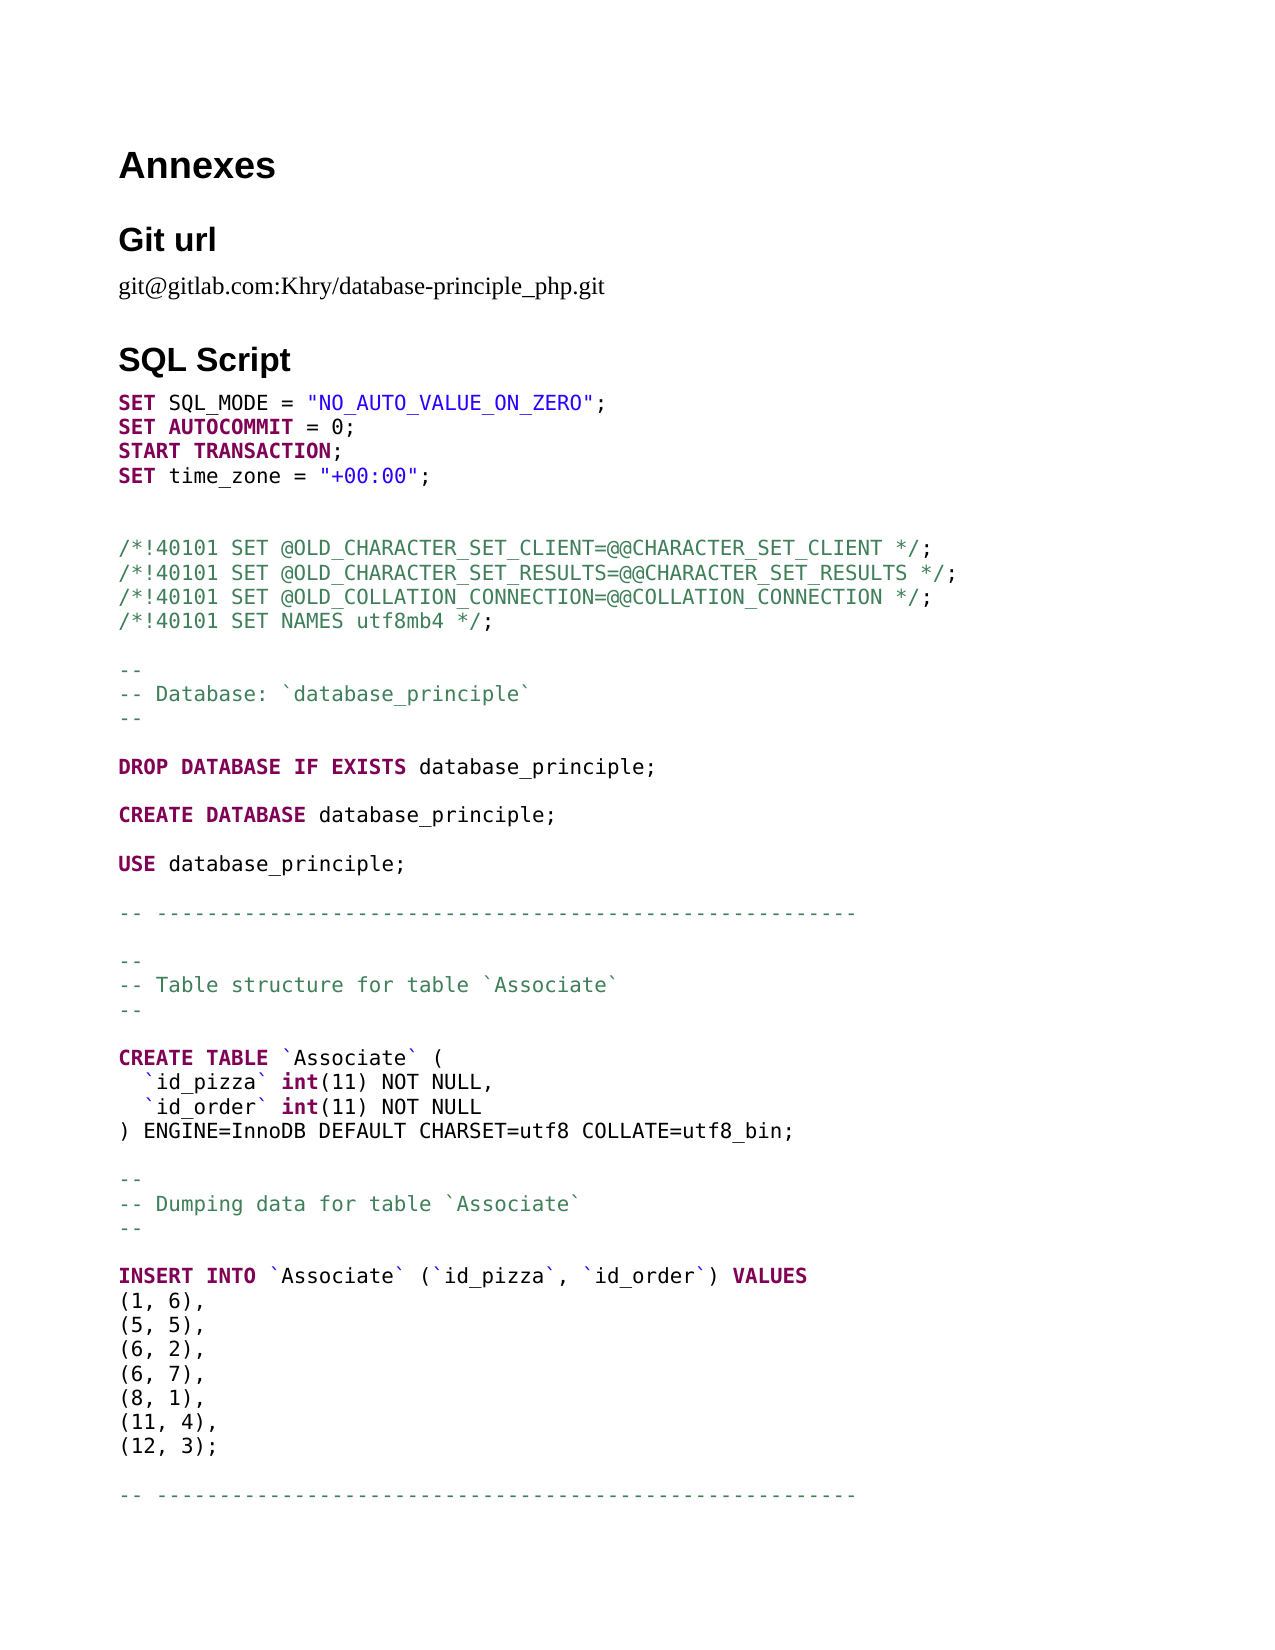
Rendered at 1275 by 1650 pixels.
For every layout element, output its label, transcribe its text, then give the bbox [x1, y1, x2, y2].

text ) ENGINE=InnoDB DEFAULT CHARSET=utf8 COLLATE=utf8_bin; [118, 1119, 1157, 1143]
subtitle SQL Script [118, 340, 1157, 378]
text DROP DATABASE IF EXISTS database_principle; [118, 755, 1157, 779]
text git@gitlab.com:Khry/database-principle_php.git [118, 271, 1157, 300]
text (5, 5), [118, 1313, 1157, 1337]
text -- -------------------------------------------------------- [118, 901, 1157, 925]
text CREATE DATABASE database_principle; [118, 803, 1157, 828]
text `id_pizza` int(11) NOT NULL, [118, 1070, 1157, 1095]
text (6, 2), [118, 1337, 1157, 1362]
text -- Dumping data for table `Associate` [118, 1192, 1157, 1216]
text SET SQL_MODE = "NO_AUTO_VALUE_ON_ZERO"; [118, 391, 1157, 415]
text -- [118, 998, 1157, 1022]
text (12, 3); [118, 1434, 1157, 1459]
text -- [118, 1167, 1157, 1192]
text `id_order` int(11) NOT NULL [118, 1095, 1157, 1119]
text -- [118, 706, 1157, 731]
text (8, 1), [118, 1386, 1157, 1410]
text (6, 7), [118, 1362, 1157, 1386]
subtitle Annexes [118, 143, 1157, 187]
text /*!40101 SET NAMES utf8mb4 */; [118, 609, 1157, 633]
text /*!40101 SET @OLD_COLLATION_CONNECTION=@@COLLATION_CONNECTION */; [118, 585, 1157, 609]
text SET time_zone = "+00:00"; [118, 464, 1157, 488]
text -- [118, 1216, 1157, 1240]
text START TRANSACTION; [118, 439, 1157, 464]
text -- Database: `database_principle` [118, 682, 1157, 706]
text /*!40101 SET @OLD_CHARACTER_SET_CLIENT=@@CHARACTER_SET_CLIENT */; [118, 536, 1157, 561]
text -- -------------------------------------------------------- [118, 1483, 1157, 1507]
text -- Table structure for table `Associate` [118, 973, 1157, 998]
text (1, 6), [118, 1289, 1157, 1313]
subtitle Git url [118, 220, 1157, 259]
text -- [118, 949, 1157, 973]
text SET AUTOCOMMIT = 0; [118, 415, 1157, 439]
text -- [118, 658, 1157, 682]
text /*!40101 SET @OLD_CHARACTER_SET_RESULTS=@@CHARACTER_SET_RESULTS */; [118, 561, 1157, 585]
text CREATE TABLE `Associate` ( [118, 1046, 1157, 1070]
text (11, 4), [118, 1410, 1157, 1434]
text USE database_principle; [118, 852, 1157, 876]
text INSERT INTO `Associate` (`id_pizza`, `id_order`) VALUES [118, 1264, 1157, 1289]
